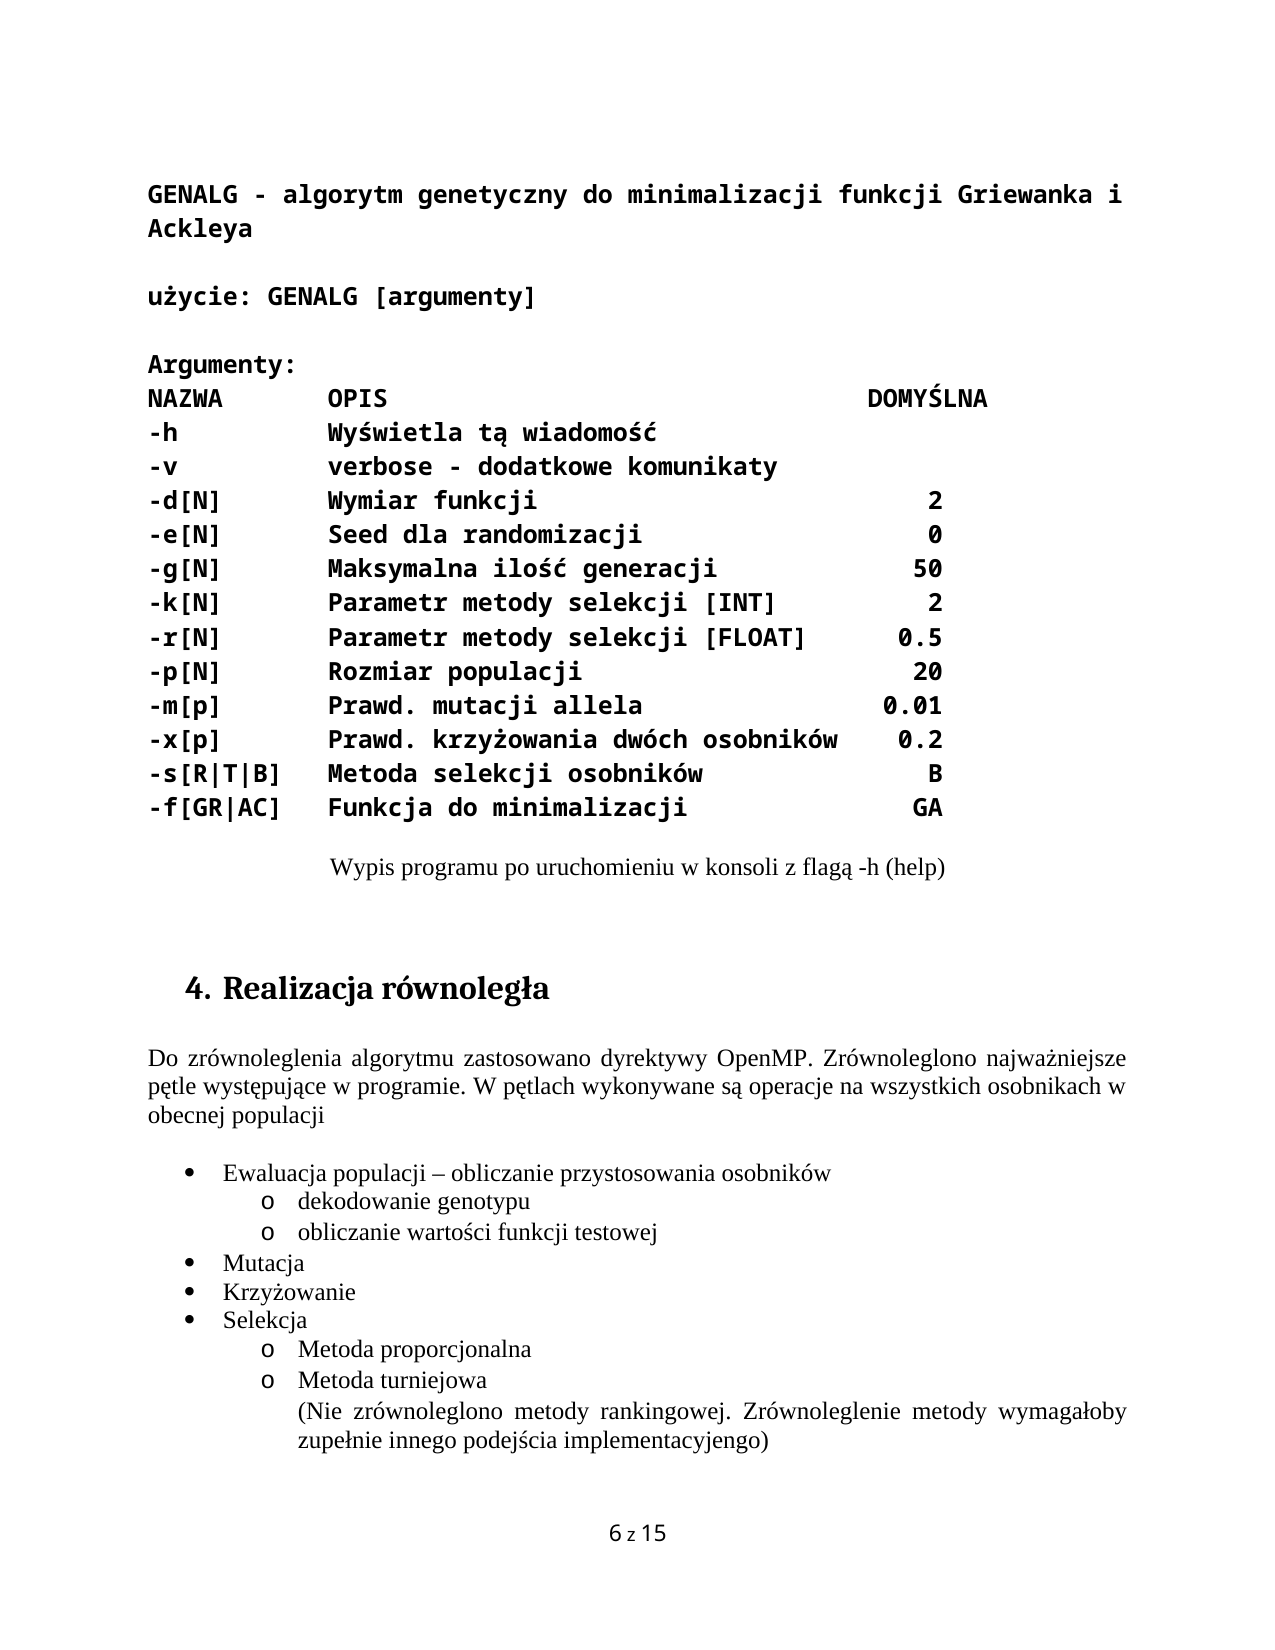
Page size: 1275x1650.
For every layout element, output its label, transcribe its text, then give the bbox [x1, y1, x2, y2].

list obliczanie wartości funkcji testowej [260, 1217, 1127, 1248]
text -v verbose - dodatkowe komunikaty [148, 449, 1127, 483]
text -x[p] Prawd. krzyżowania dwóch osobników 0.2 [148, 721, 1127, 755]
text -k[N] Parametr metody selekcji [INT] 2 [148, 585, 1127, 619]
list Metoda proporcjonalna [260, 1334, 1127, 1365]
text Argumenty: [148, 347, 1127, 381]
text NAZWA OPIS DOMYŚLNA [148, 381, 1127, 415]
list Metoda turniejowa [260, 1365, 1127, 1396]
list Selekcja [185, 1306, 1127, 1334]
text Do zrównoleglenia algorytmu zastosowano dyrektywy OpenMP. Zrównoleglono najważniejsze pętle występujące w programie. W pętlach wykonywane są operacje na wszystkich osobnikach w obecnej populacji [148, 1043, 1127, 1129]
list dekodowanie genotypu [260, 1186, 1127, 1217]
text -m[p] Prawd. mutacji allela 0.01 [148, 687, 1127, 721]
text -p[N] Rozmiar populacji 20 [148, 653, 1127, 687]
list Krzyżowanie [185, 1277, 1127, 1306]
list Ewaluacja populacji – obliczanie przystosowania osobników [185, 1158, 1127, 1186]
text -s[R|T|B] Metoda selekcji osobników B [148, 755, 1127, 789]
text -r[N] Parametr metody selekcji [FLOAT] 0.5 [148, 619, 1127, 653]
text użycie: GENALG [argumenty] [148, 278, 1127, 313]
list (Nie zrównoleglono metody rankingowej. Zrównoleglenie metody wymagałoby zupełnie innego podejścia implementacyjengo) [260, 1396, 1127, 1453]
text GENALG - algorytm genetyczny do minimalizacji funkcji Griewanka i Ackleya [148, 176, 1127, 244]
text Wypis programu po uruchomieniu w konsoli z flagą -h (help) [148, 852, 1127, 881]
text -g[N] Maksymalna ilość generacji 50 [148, 551, 1127, 585]
list Mutacja [185, 1248, 1127, 1277]
text -d[N] Wymiar funkcji 2 [148, 483, 1127, 517]
subtitle Realizacja równoległa [185, 969, 1127, 1008]
text -f[GR|AC] Funkcja do minimalizacji GA [148, 789, 1127, 823]
text -h Wyświetla tą wiadomość [148, 415, 1127, 449]
text -e[N] Seed dla randomizacji 0 [148, 517, 1127, 551]
